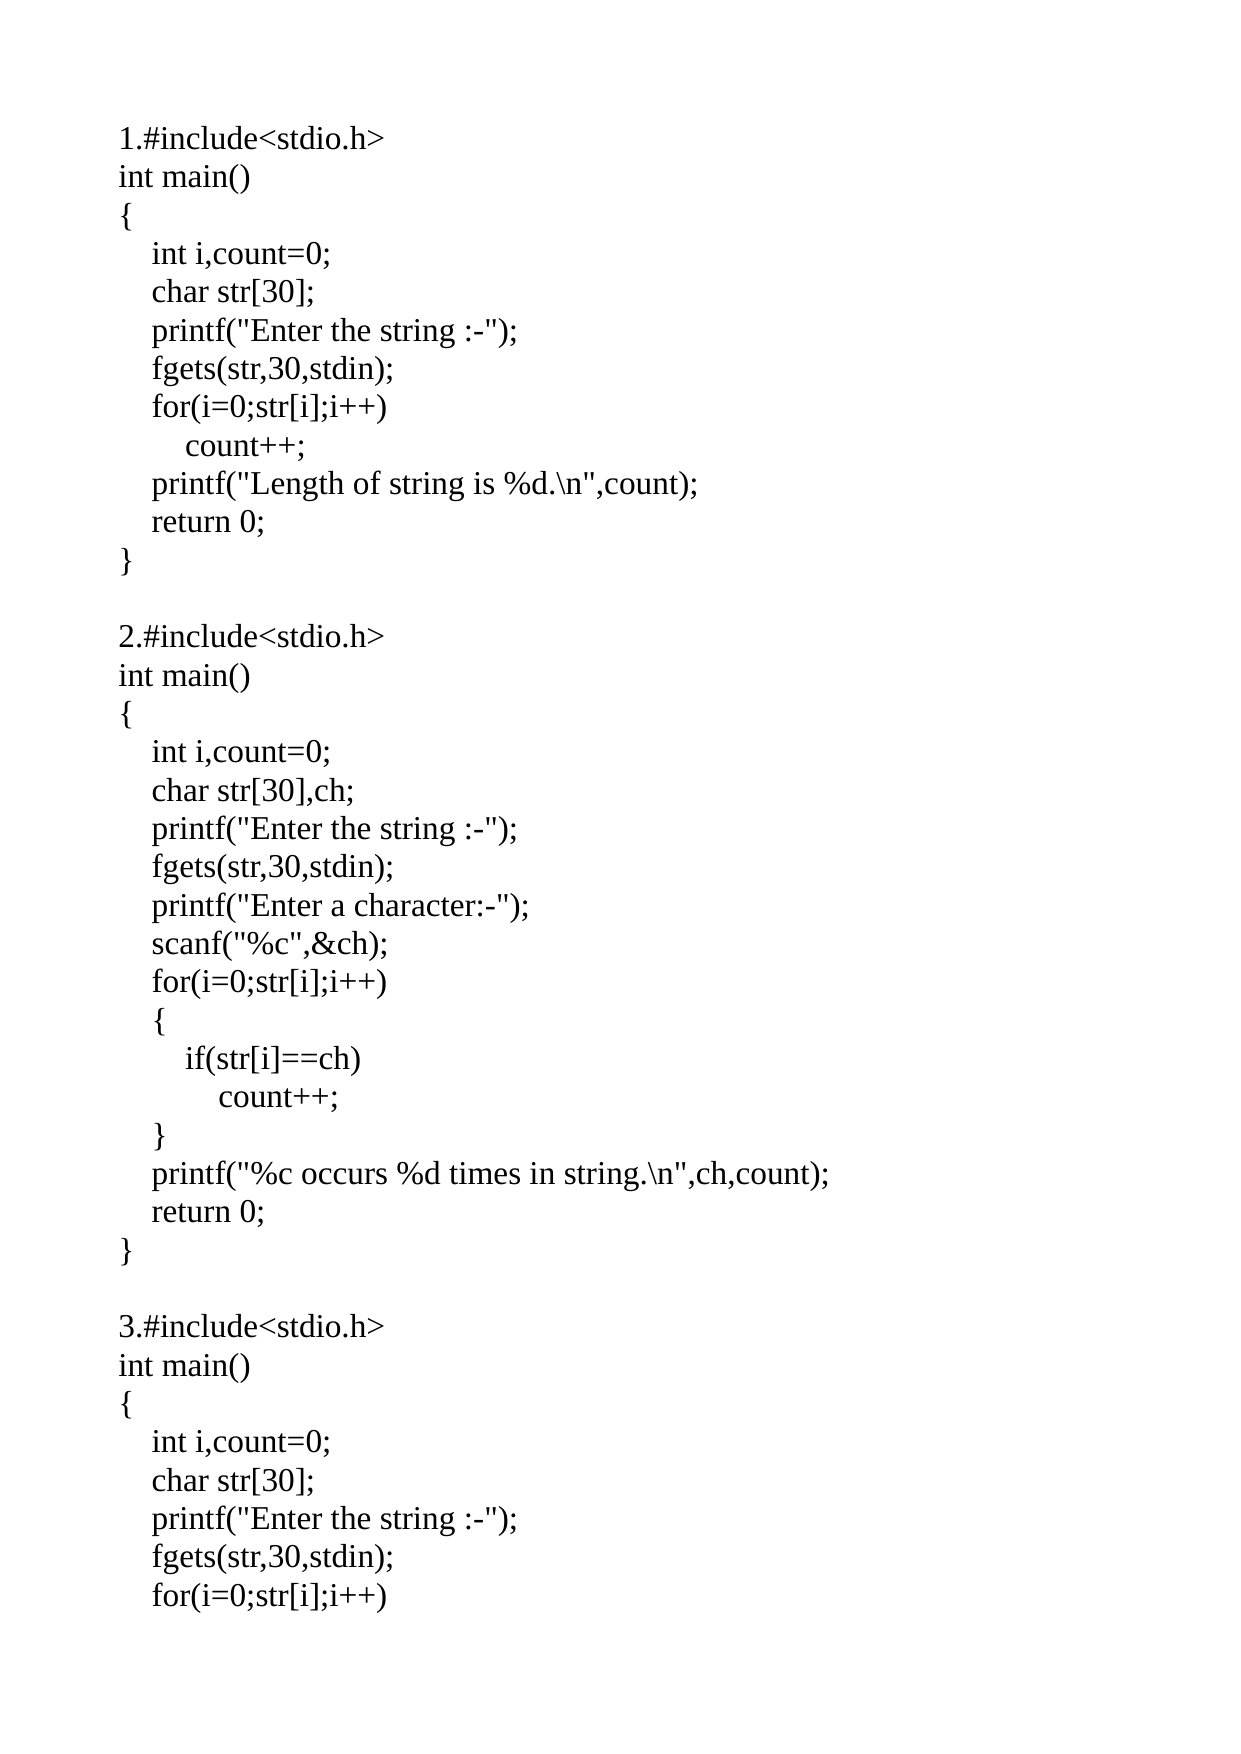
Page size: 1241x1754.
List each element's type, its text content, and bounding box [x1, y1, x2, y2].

text fgets(str,30,stdin); [118, 348, 1122, 386]
text return 0; [118, 501, 1122, 540]
text scanf("%c",&ch); [118, 923, 1122, 961]
text int i,count=0; [118, 731, 1122, 770]
text printf("Length of string is %d.\n",count); [118, 463, 1122, 501]
text int main() [118, 156, 1122, 195]
text printf("Enter the string :-"); [118, 808, 1122, 846]
text 2.#include<stdio.h> [118, 616, 1122, 655]
text for(i=0;str[i];i++) [118, 1575, 1122, 1613]
text char str[30]; [118, 1460, 1122, 1498]
text return 0; [118, 1191, 1122, 1230]
text for(i=0;str[i];i++) [118, 961, 1122, 1000]
text 1.#include<stdio.h> [118, 118, 1122, 156]
text { [118, 1383, 1122, 1421]
text int i,count=0; [118, 1421, 1122, 1460]
text } [118, 1115, 1122, 1153]
text if(str[i]==ch) [118, 1038, 1122, 1076]
text fgets(str,30,stdin); [118, 1536, 1122, 1575]
text printf("Enter the string :-"); [118, 1498, 1122, 1536]
text } [118, 540, 1122, 578]
text printf("Enter the string :-"); [118, 310, 1122, 348]
text char str[30],ch; [118, 770, 1122, 808]
text for(i=0;str[i];i++) [118, 386, 1122, 425]
text printf("Enter a character:-"); [118, 885, 1122, 923]
text int i,count=0; [118, 233, 1122, 271]
text count++; [118, 425, 1122, 463]
text { [118, 1000, 1122, 1038]
text { [118, 693, 1122, 731]
text int main() [118, 1345, 1122, 1383]
text { [118, 195, 1122, 233]
text int main() [118, 655, 1122, 693]
text count++; [118, 1076, 1122, 1115]
text printf("%c occurs %d times in string.\n",ch,count); [118, 1153, 1122, 1191]
text 3.#include<stdio.h> [118, 1306, 1122, 1345]
text char str[30]; [118, 271, 1122, 310]
text } [118, 1230, 1122, 1268]
text fgets(str,30,stdin); [118, 846, 1122, 885]
